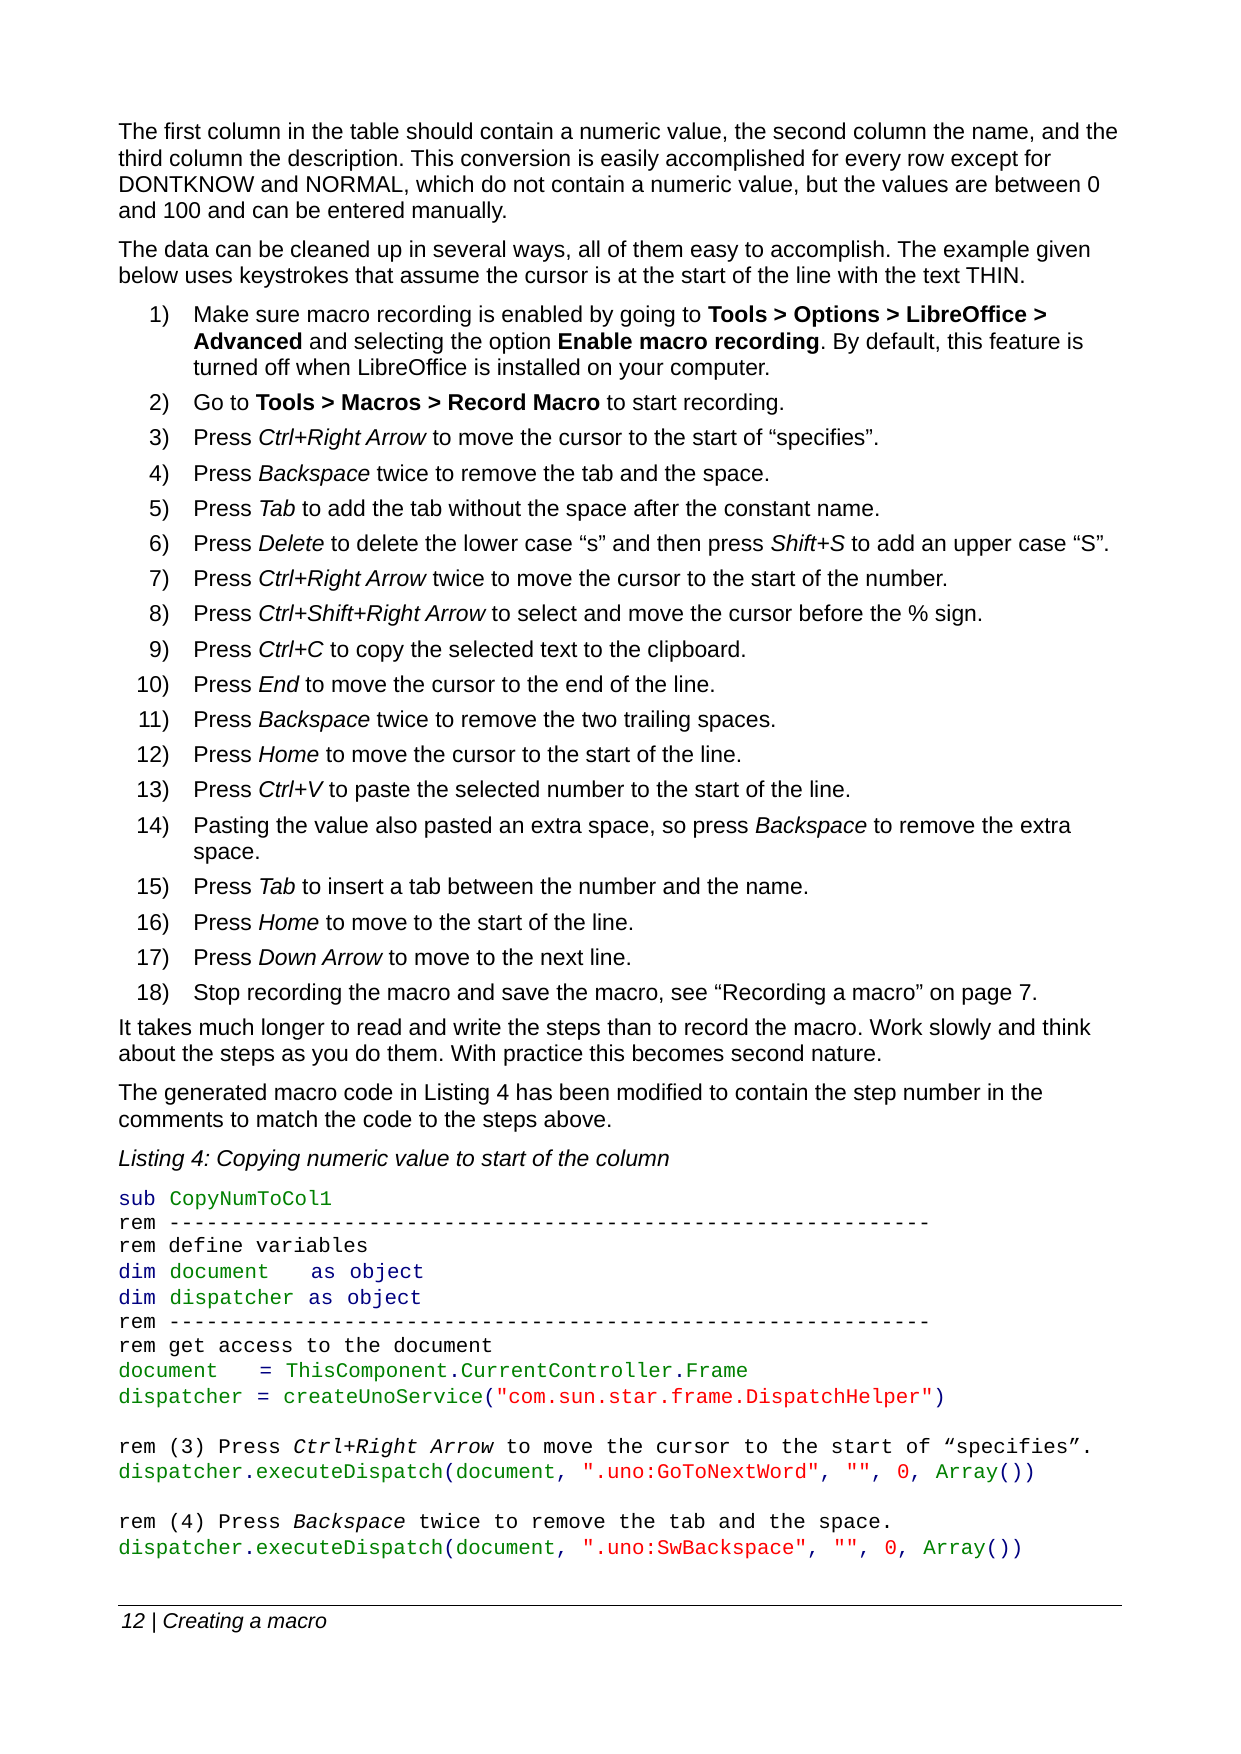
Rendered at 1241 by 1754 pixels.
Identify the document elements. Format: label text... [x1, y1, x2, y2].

text Listing 4: Copying numeric value to start of the column [118, 1144, 1122, 1171]
list Press Backspace twice to remove the two trailing spaces. [169, 706, 1122, 732]
list Stop recording the macro and save the macro, see “Recording a macro” on page 7. [169, 979, 1122, 1005]
text rem (4) Press Backspace twice to remove the tab and the space. [118, 1512, 1122, 1535]
list Pasting the value also pasted an extra space, so press Backspace to remove the extra space. [169, 812, 1122, 864]
text document = ThisComponent.CurrentController.Frame [118, 1358, 1122, 1384]
list Press Ctrl+Right Arrow to move the cursor to the start of “specifies”. [169, 424, 1122, 451]
text rem get access to the document [118, 1334, 1122, 1358]
text rem ------------------------------------------------------------- [118, 1311, 1122, 1334]
text dispatcher.executeDispatch(document, ".uno:SwBackspace", "", 0, Array()) [118, 1535, 1122, 1561]
text dispatcher = createUnoService("com.sun.star.frame.DispatchHelper") [118, 1384, 1122, 1410]
text rem define variables [118, 1235, 1122, 1259]
list Press Backspace twice to remove the tab and the space. [169, 459, 1122, 486]
text rem (3) Press Ctrl+Right Arrow to move the cursor to the start of “specifies”. [118, 1436, 1122, 1460]
list Press Ctrl+C to copy the selected text to the clipboard. [169, 636, 1122, 662]
list Press Delete to delete the lower case “s” and then press Shift+S to add an upper case “S”. [169, 530, 1122, 556]
list Go to Tools > Macros > Record Macro to start recording. [169, 389, 1122, 416]
list Press Home to move the cursor to the start of the line. [169, 741, 1122, 768]
list Press Tab to add the tab without the space after the constant name. [169, 495, 1122, 521]
text The data can be cleaned up in several ways, all of them easy to accomplish. The example given below uses keystrokes that assume the cursor is at the start of the line with the text THIN. [118, 236, 1122, 289]
text rem ------------------------------------------------------------- [118, 1212, 1122, 1235]
text The first column in the table should contain a numeric value, the second column the name, and the third column the description. This conversion is easily accomplished for every row except for DONTKNOW and NORMAL, which do not contain a numeric value, but the values are between 0 and 100 and can be entered manually. [118, 118, 1122, 223]
list Press Tab to insert a tab between the number and the name. [169, 873, 1122, 899]
list Press End to move the cursor to the end of the line. [169, 671, 1122, 697]
text dim document as object [118, 1259, 1122, 1285]
list Press Ctrl+V to paste the selected number to the start of the line. [169, 776, 1122, 803]
list Press Ctrl+Shift+Right Arrow to select and move the cursor before the % sign. [169, 600, 1122, 627]
text sub CopyNumToCol1 [118, 1186, 1122, 1212]
text dispatcher.executeDispatch(document, ".uno:GoToNextWord", "", 0, Array()) [118, 1460, 1122, 1486]
list Press Down Arrow to move to the next line. [169, 944, 1122, 970]
list Make sure macro recording is enabled by going to Tools > Options > LibreOffice > Advanced and selecting the option Enable macro recording. By default, this feature is turned off when LibreOffice is installed on your computer. [169, 301, 1122, 380]
text dim dispatcher as object [118, 1285, 1122, 1311]
list Press Home to move to the start of the line. [169, 908, 1122, 935]
list Press Ctrl+Right Arrow twice to move the cursor to the start of the number. [169, 565, 1122, 592]
text It takes much longer to read and write the steps than to record the macro. Work slowly and think about the steps as you do them. With practice this becomes second nature. [118, 1014, 1122, 1067]
text The generated macro code in Listing 4 has been modified to contain the step number in the comments to match the code to the steps above. [118, 1079, 1122, 1132]
